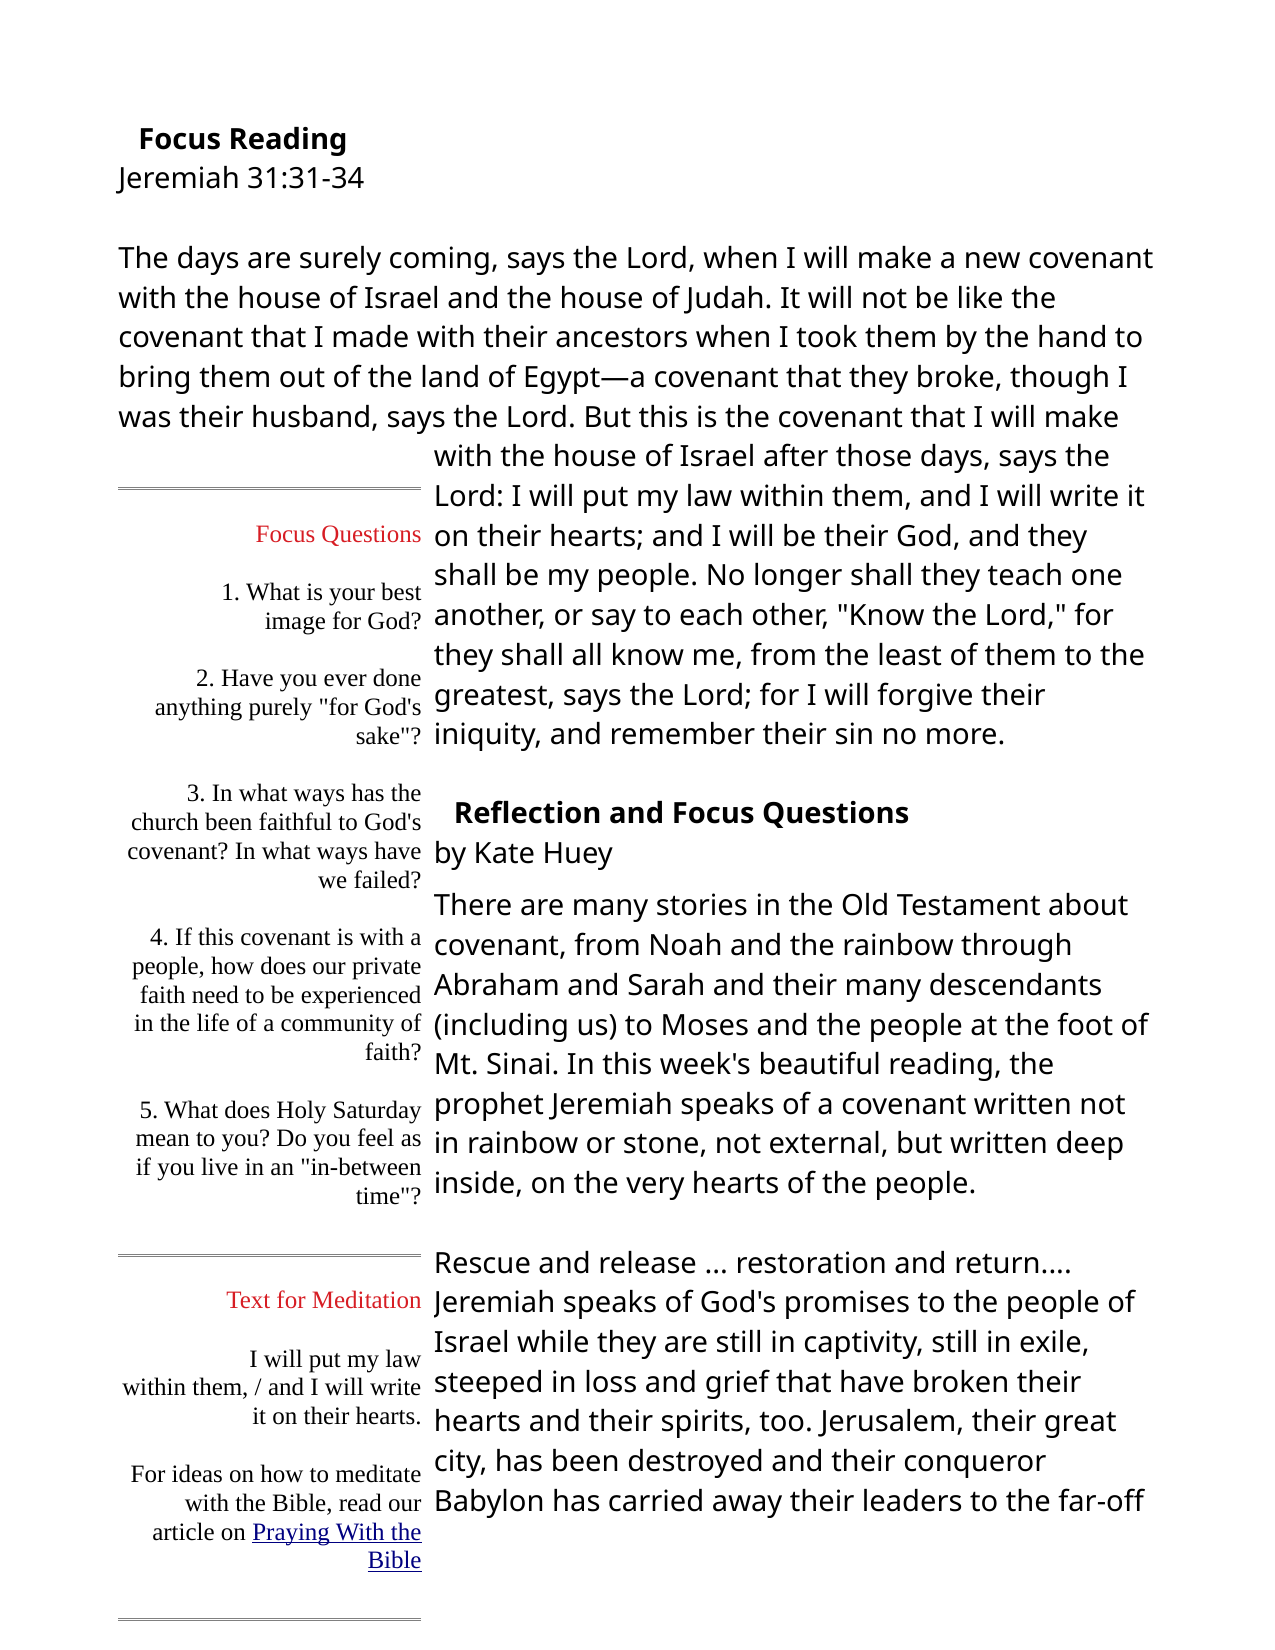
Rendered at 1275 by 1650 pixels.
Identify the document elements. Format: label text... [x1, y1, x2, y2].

text Focus Reading Jeremiah 31:31-34 The days are surely coming, says the Lord, when I will make a new covenant with the house of Israel and the house of Judah. It will not be like the covenant that I made with their ancestors when I took them by the hand to bring them out of the land of Egypt—a covenant that they broke, though I was their husband, says the Lord. But this is the covenant that I will make with the house of Israel after those days, says the Lord: I will put my law within them, and I will write it on their hearts; and I will be their God, and they shall be my people. No longer shall they teach one another, or say to each other, "Know the Lord," for they shall all know me, from the least of them to the greatest, says the Lord; for I will forgive their iniquity, and remember their sin no more. Reflection and Focus Questions by Kate Huey [118, 118, 1157, 872]
text There are many stories in the Old Testament about covenant, from Noah and the rainbow through Abraham and Sarah and their many descendants (including us) to Moses and the people at the foot of Mt. Sinai. In this week's beautiful reading, the prophet Jeremiah speaks of a covenant written not in rainbow or stone, not external, but written deep inside, on the very hearts of the people. Rescue and release ... restoration and return.... Jeremiah speaks of God's promises to the people of Israel while they are still in captivity, still in exile, steeped in loss and grief that have broken their hearts and their spirits, too. Jerusalem, their great city, has been destroyed and their conqueror Babylon has carried away their leaders to the far-off [434, 885, 1157, 1520]
table_header Focus Questions 1. What is your best image for God? 2. Have you ever done anything purely "for God's sake"? 3. In what ways has the church been faithful to God's covenant? In what ways have we failed? 4. If this covenant is with a people, how does our private faith need to be experienced in the life of a community of faith? 5. What does Holy Saturday mean to you? Do you feel as if you live in an "in-between time"? [118, 490, 421, 1254]
table_header Text for Meditation I will put my law within them, / and I will write it on their hearts. For ideas on how to meditate with the Bible, read our article on Praying With the Bible [118, 1257, 421, 1618]
table_header [421, 473, 434, 1650]
